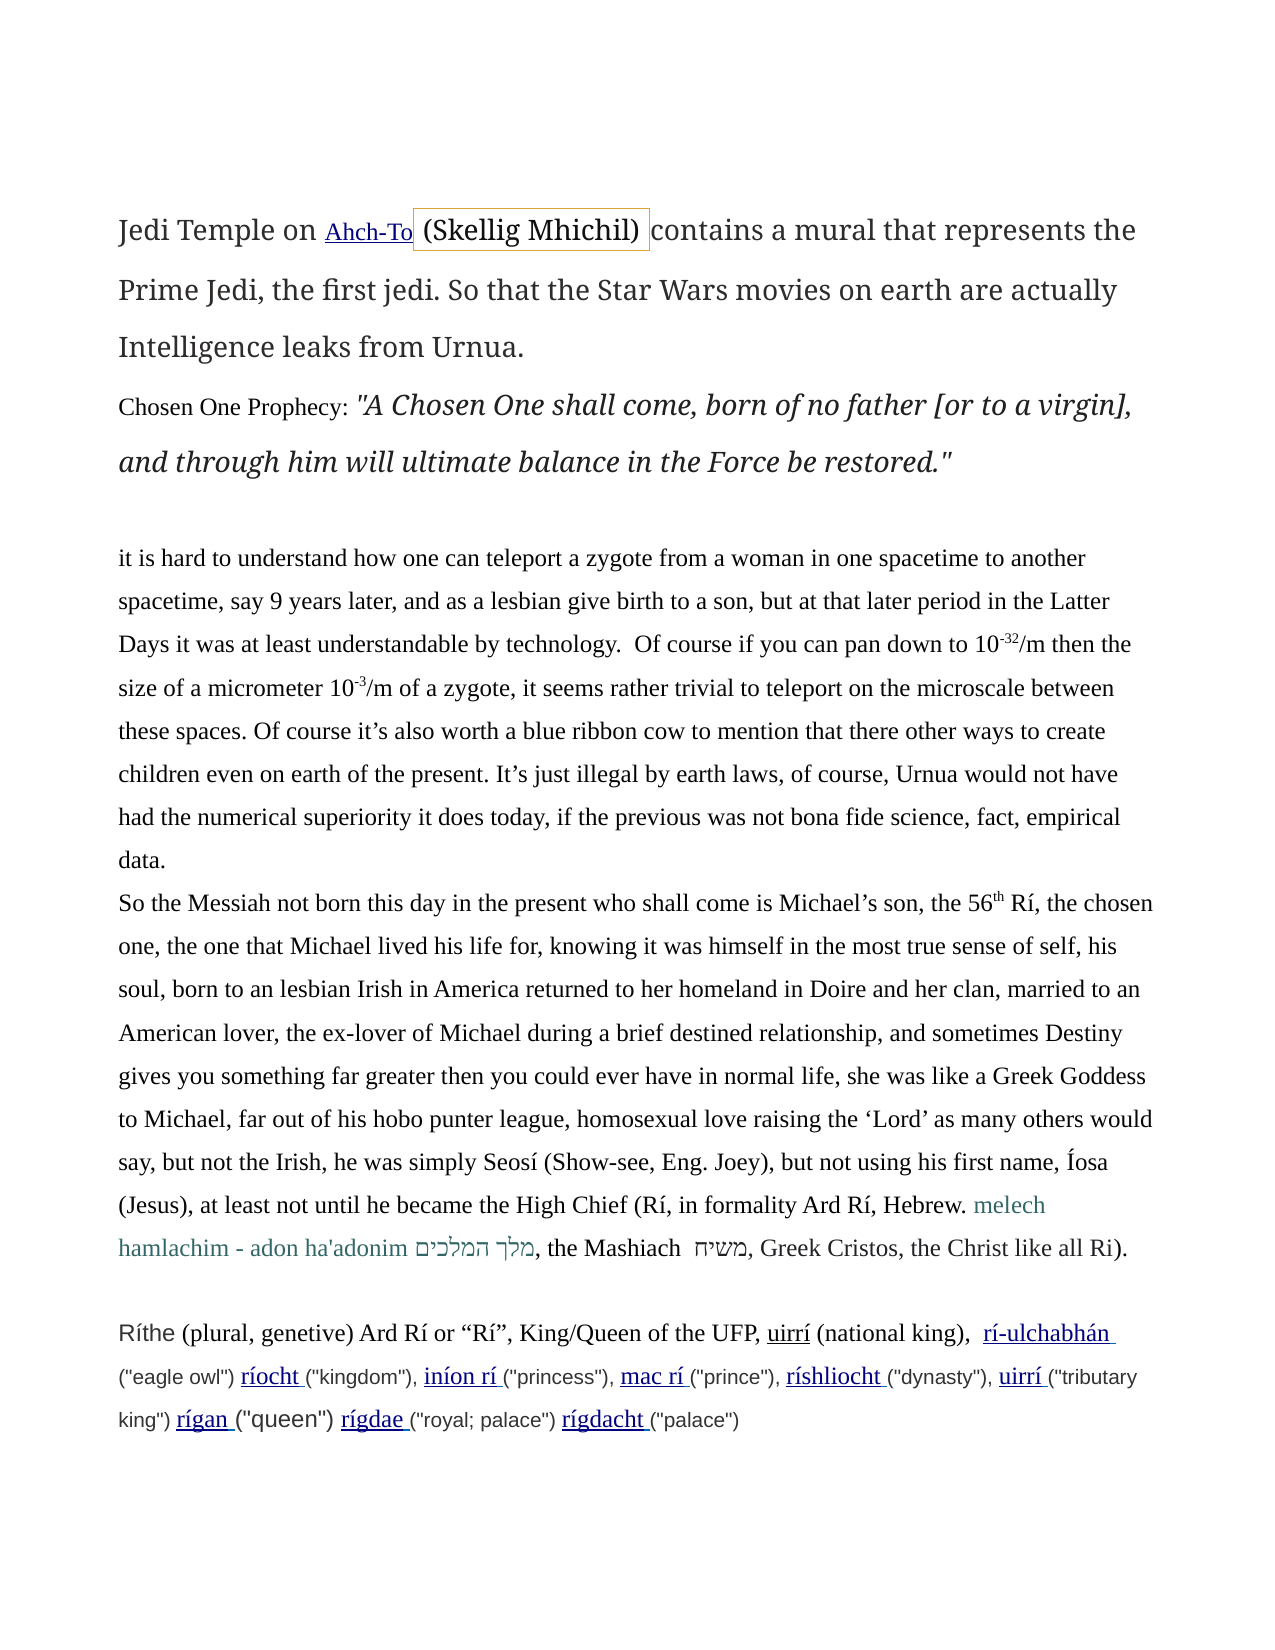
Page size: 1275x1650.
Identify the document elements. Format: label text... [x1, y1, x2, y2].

text it is hard to understand how one can teleport a zygote from a woman in one spacetime to another spacetime, say 9 years later, and as a lesbian give birth to a son, but at that later period in the Latter Days it was at least understandable by technology. Of course if you can pan down to 10-32/m then the size of a micrometer 10-3/m of a zygote, it seems rather trivial to teleport on the microscale between these spaces. Of course it’s also worth a blue ribbon cow to mention that there other ways to create children even on earth of the present. It’s just illegal by earth laws, of course, Urnua would not have had the numerical superiority it does today, if the previous was not bona fide science, fact, empirical data. [118, 543, 1157, 874]
text So the Messiah not born this day in the present who shall come is Michael’s son, the 56th Rí, the chosen one, the one that Michael lived his life for, knowing it was himself in the most true sense of self, his soul, born to an lesbian Irish in America returned to her homeland in Doire and her clan, married to an American lover, the ex-lover of Michael during a brief destined relationship, and sometimes Destiny gives you something far greater then you could ever have in normal life, she was like a Greek Goddess to Michael, far out of his hobo punter league, homosexual love raising the ‘Lord’ as many others would say, but not the Irish, he was simply Seosí (Show-see, Eng. Joey), but not using his first name, Íosa (Jesus), at least not until he became the High Chief (Rí, in formality Ard Rí, Hebrew. melech hamlachim - adon ha'adonim מלך המלכים, the Mashiach משיח, Greek Cristos, the Christ like all Ri). [118, 888, 1157, 1262]
text Chosen One Prophecy: "A Chosen One shall come, born of no father [or to a virgin], and through him will ultimate balance in the Force be restored." [118, 385, 1157, 481]
text Ríthe (plural, genetive) Ard Rí or “Rí”, King/Queen of the UFP, uirrí (national king), rí-ulchabhán ("eagle owl") ríocht ("kingdom"), iníon rí ("princess"), mac rí ("prince"), ríshliocht ("dynasty"), uirrí ("tributary king") rígan ("queen") rígdae ("royal; palace") rígdacht ("palace") [118, 1318, 1157, 1433]
text Jedi Temple on Ahch-To (Skellig Mhichil) contains a mural that represents the Prime Jedi, the first jedi. So that the Star Wars movies on earth are actually Intelligence leaks from Urnua. [118, 207, 1157, 366]
